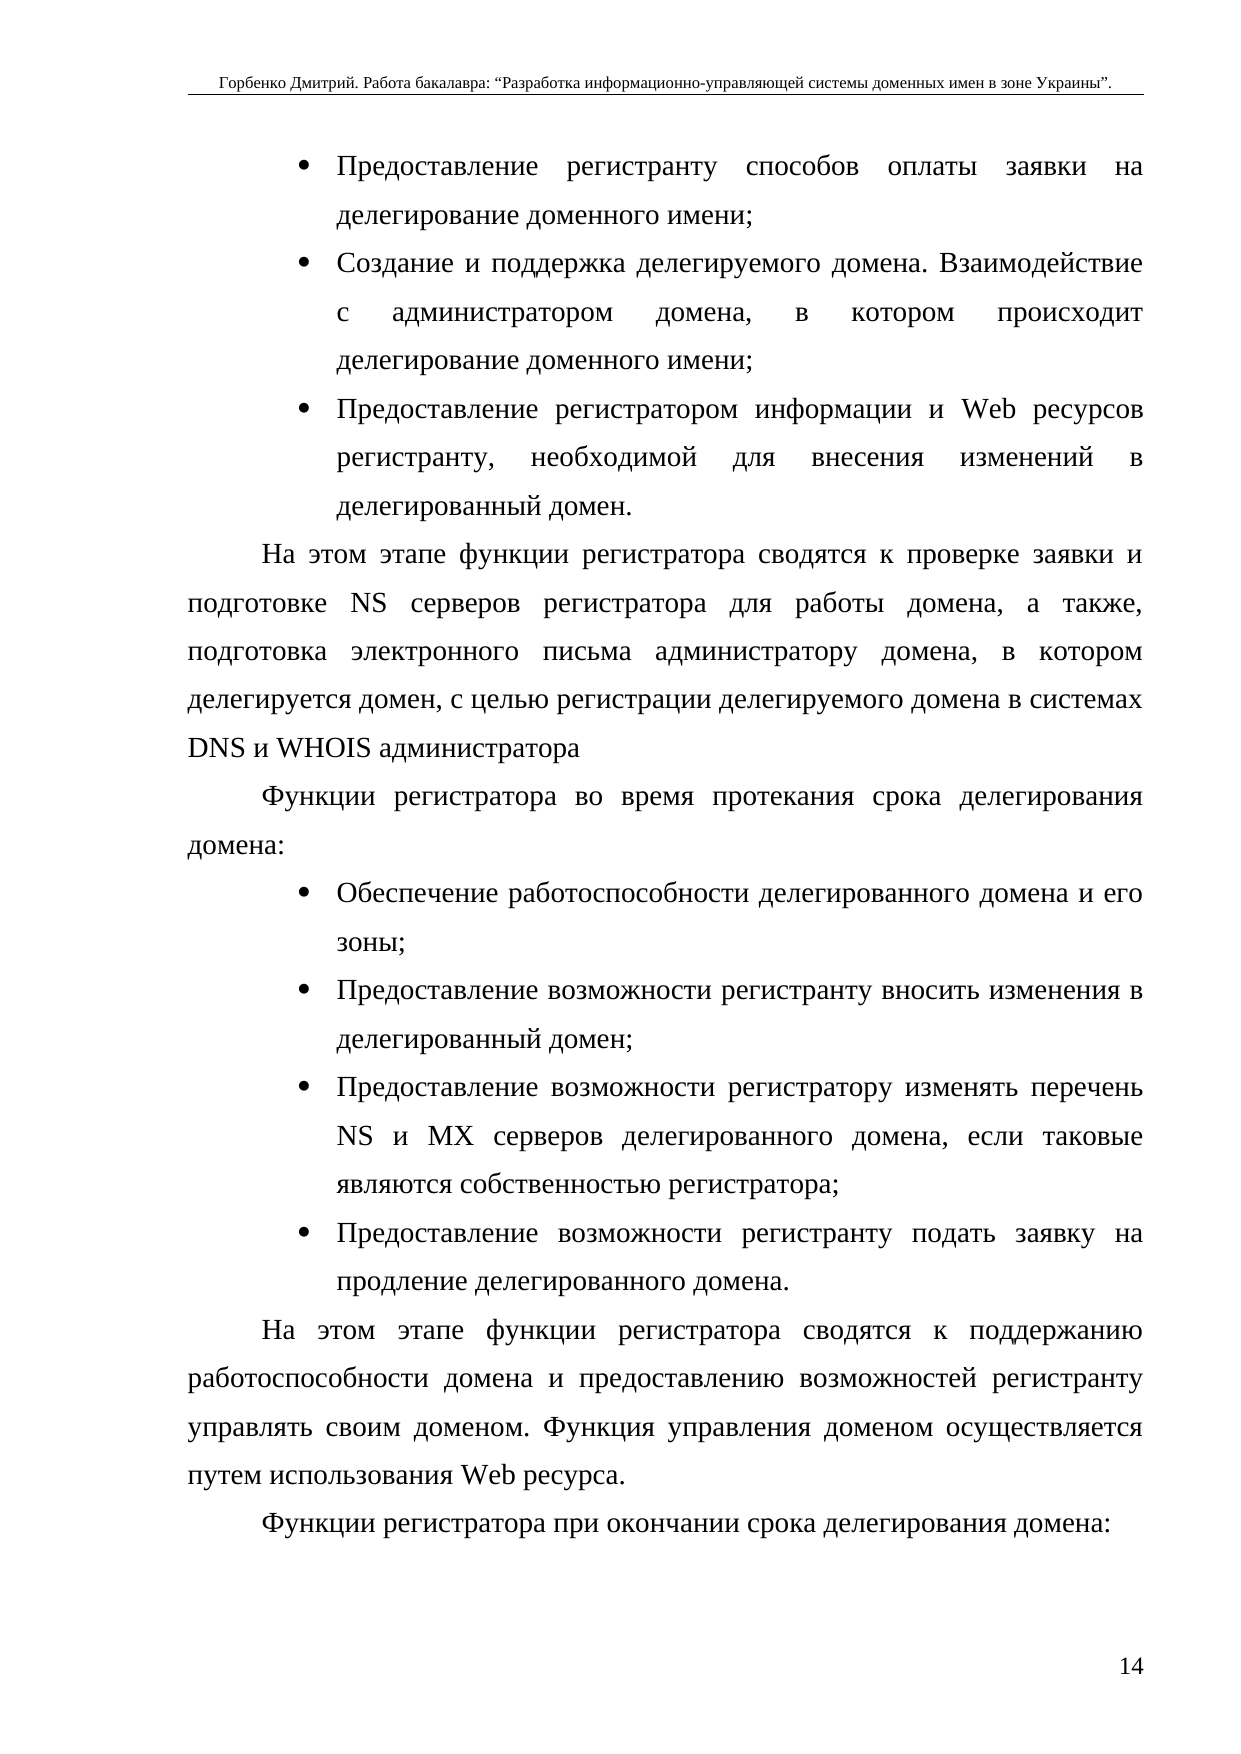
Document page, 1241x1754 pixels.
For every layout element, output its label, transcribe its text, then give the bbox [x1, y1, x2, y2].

text Функции регистратора при окончании срока делегирования домена: [187, 1507, 1144, 1539]
list Предоставление возможности регистранту вносить изменения в делегированный домен; [299, 974, 1144, 1054]
list Создание и поддержка делегируемого домена. Взаимодействие с администратором домена, в котором происходит делегирование доменного имени; [299, 247, 1144, 376]
list Предоставление регистранту способов оплаты заявки на делегирование доменного имени; [299, 150, 1144, 231]
text На этом этапе функции регистратора сводятся к поддержанию работоспособности домена и предоставлению возможностей регистранту управлять своим доменом. Функция управления доменом осуществляется путем использования Web ресурса. [187, 1313, 1144, 1491]
list Предоставление возможности регистранту подать заявку на продление делегированного домена. [299, 1216, 1144, 1297]
text Функции регистратора во время протекания срока делегирования домена: [187, 780, 1144, 861]
list Предоставление возможности регистратору изменять перечень NS и MX серверов делегированного домена, если таковые являются собственностью регистратора; [299, 1071, 1144, 1200]
list Предоставление регистратором информации и Web ресурсов регистранту, необходимой для внесения изменений в делегированный домен. [299, 392, 1144, 521]
text На этом этапе функции регистратора сводятся к проверке заявки и подготовке NS серверов регистратора для работы домена, а также, подготовка электронного письма администратору домена, в котором делегируется домен, с целью регистрации делегируемого домена в системах DNS и WHOIS администратора [187, 538, 1144, 764]
list Обеспечение работоспособности делегированного домена и его зоны; [299, 877, 1144, 957]
